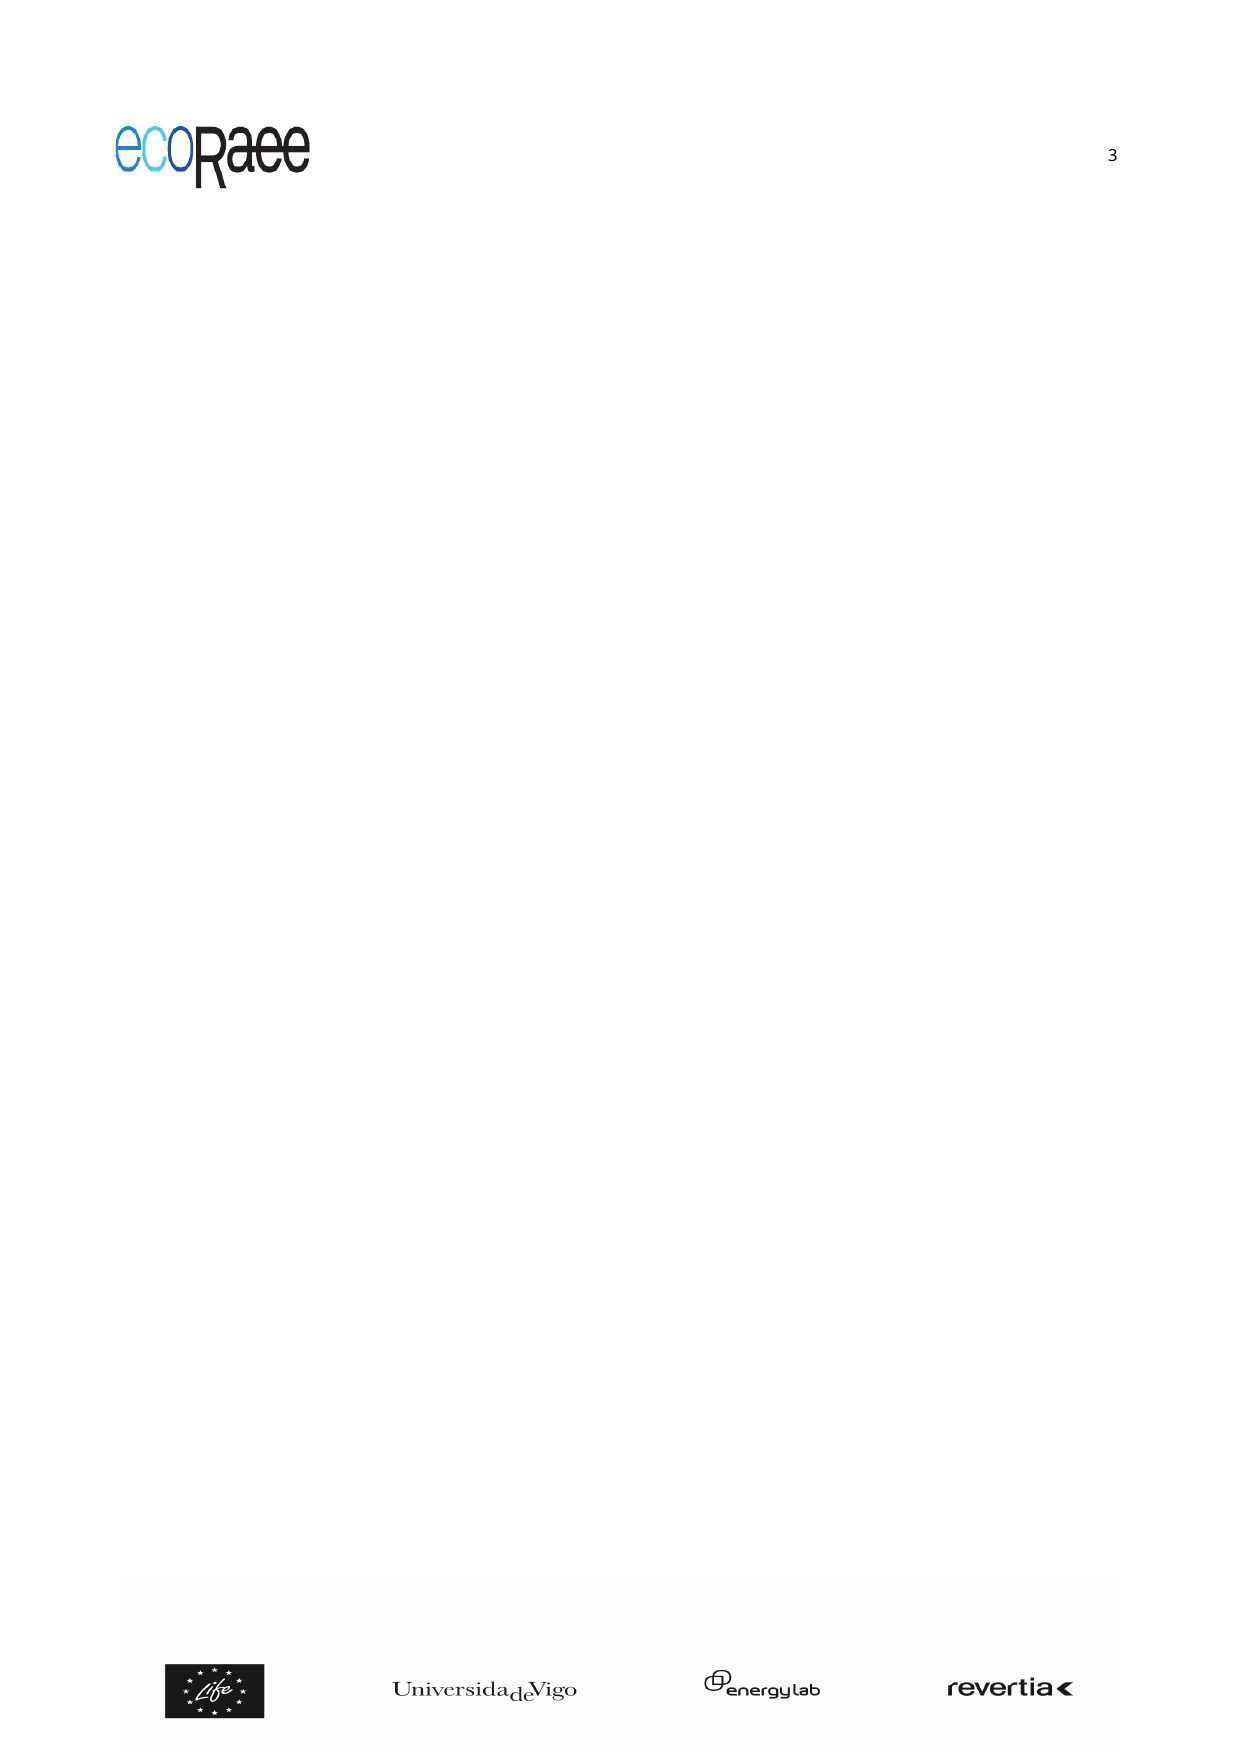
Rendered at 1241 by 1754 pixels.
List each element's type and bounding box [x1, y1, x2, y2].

picture [117, 1574, 1122, 1754]
picture [114, 124, 311, 190]
